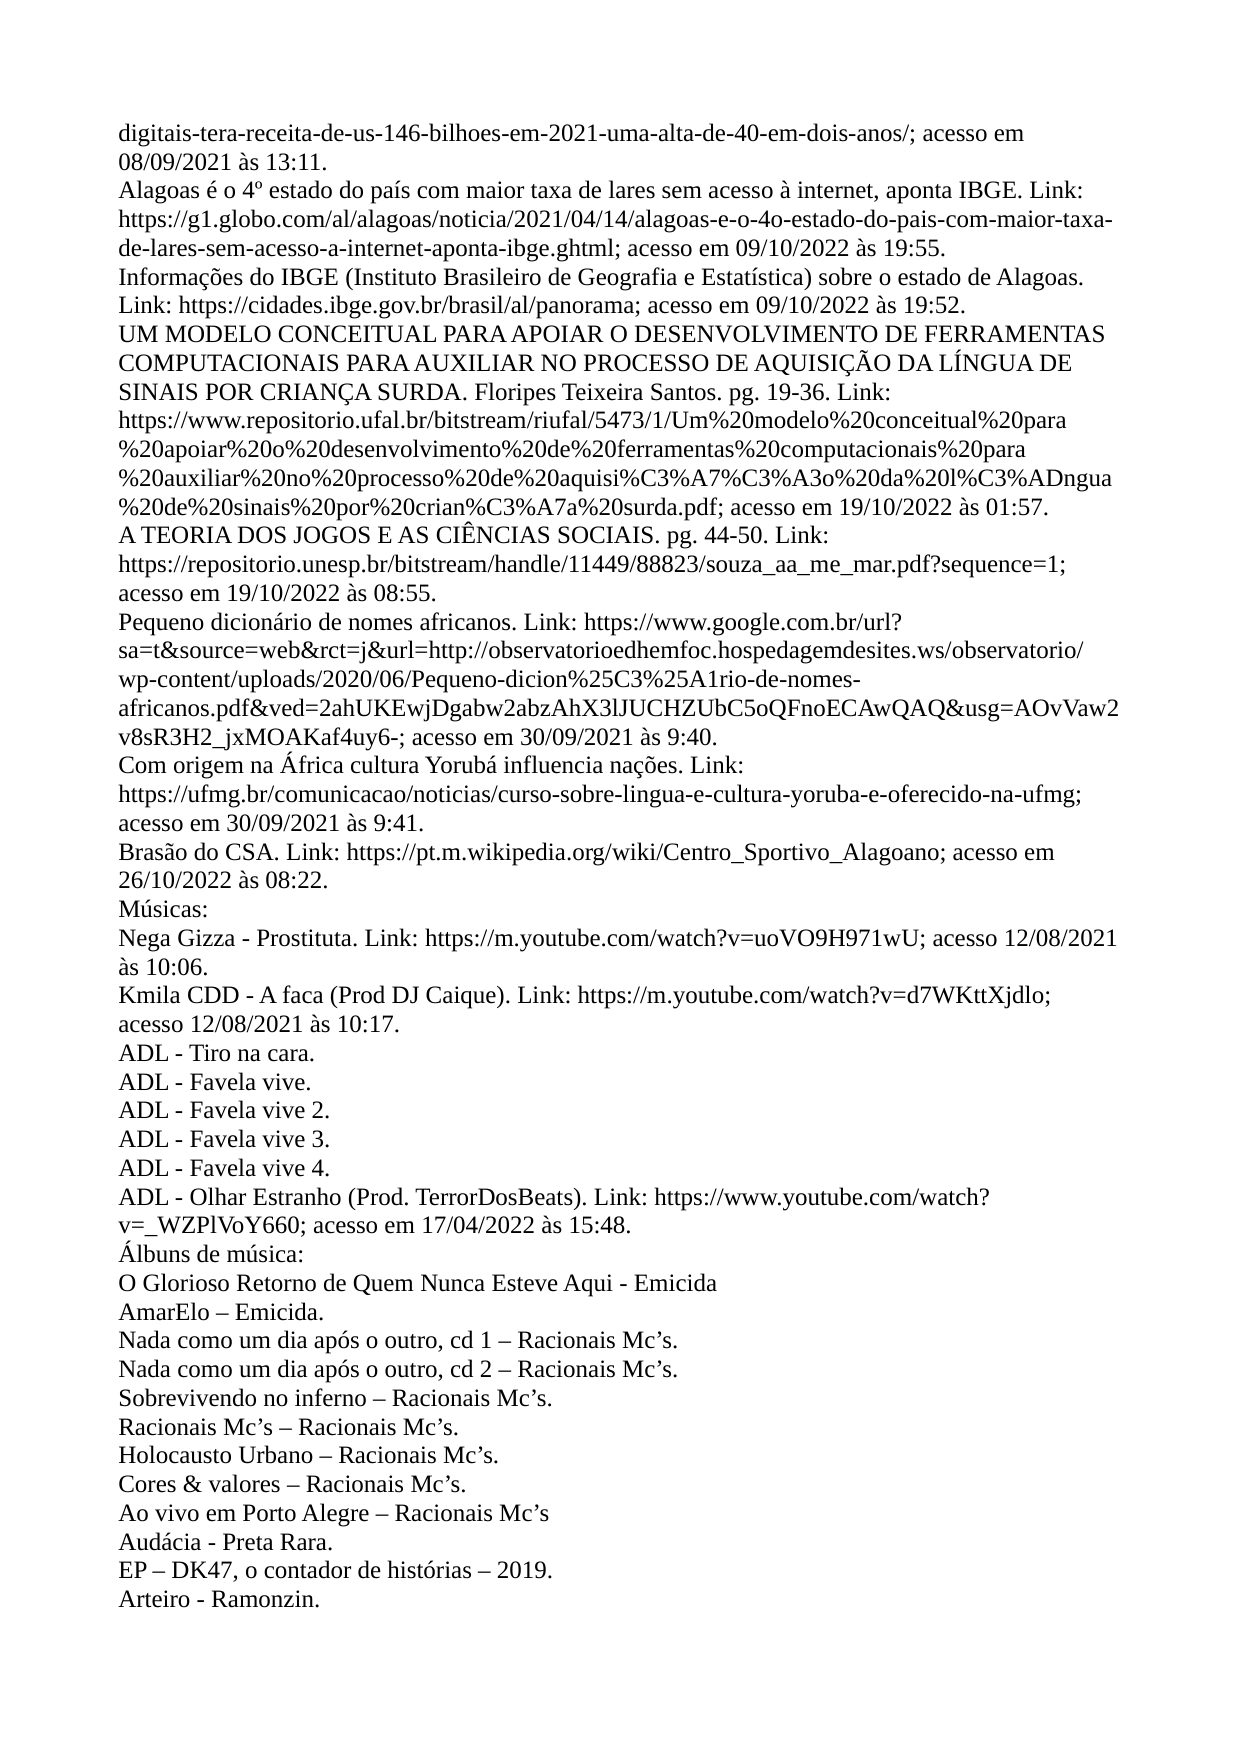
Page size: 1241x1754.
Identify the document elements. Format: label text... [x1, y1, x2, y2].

text ADL - Favela vive 3. [118, 1124, 1122, 1153]
text ADL - Tiro na cara. [118, 1038, 1122, 1067]
text A TEORIA DOS JOGOS E AS CIÊNCIAS SOCIAIS. pg. 44-50. Link: https://repositorio.unesp.br/bitstream/handle/11449/88823/souza_aa_me_mar.pdf?sequence=1; acesso em 19/10/2022 às 08:55. [118, 521, 1122, 607]
text Cores & valores – Racionais Mc’s. [118, 1469, 1122, 1498]
text Com origem na África cultura Yorubá influencia nações. Link: https://ufmg.br/comunicacao/noticias/curso-sobre-lingua-e-cultura-yoruba-e-oferecido-na-ufmg; acesso em 30/09/2021 às 9:41. [118, 751, 1122, 837]
text Nega Gizza - Prostituta. Link: https://m.youtube.com/watch?v=uoVO9H971wU; acesso 12/08/2021 às 10:06. [118, 923, 1122, 981]
text digitais-tera-receita-de-us-146-bilhoes-em-2021-uma-alta-de-40-em-dois-anos/; acesso em 08/09/2021 às 13:11. [118, 118, 1122, 176]
text Brasão do CSA. Link: https://pt.m.wikipedia.org/wiki/Centro_Sportivo_Alagoano; acesso em 26/10/2022 às 08:22. [118, 837, 1122, 894]
text ADL - Olhar Estranho (Prod. TerrorDosBeats). Link: https://www.youtube.com/watch?v=_WZPlVoY660; acesso em 17/04/2022 às 15:48. [118, 1182, 1122, 1239]
text EP – DK47, o contador de histórias – 2019. [118, 1556, 1122, 1584]
text Nada como um dia após o outro, cd 2 – Racionais Mc’s. [118, 1354, 1122, 1383]
text O Glorioso Retorno de Quem Nunca Esteve Aqui - Emicida [118, 1268, 1122, 1297]
text Informações do IBGE (Instituto Brasileiro de Geografia e Estatística) sobre o estado de Alagoas. Link: https://cidades.ibge.gov.br/brasil/al/panorama; acesso em 09/10/2022 às 19:52. [118, 262, 1122, 319]
text Alagoas é o 4º estado do país com maior taxa de lares sem acesso à internet, aponta IBGE. Link: https://g1.globo.com/al/alagoas/noticia/2021/04/14/alagoas-e-o-4o-estado-do-pais-com-maior-taxa-de-lares-sem-acesso-a-internet-aponta-ibge.ghtml; acesso em 09/10/2022 às 19:55. [118, 176, 1122, 262]
text Audácia - Preta Rara. [118, 1527, 1122, 1556]
text Ao vivo em Porto Alegre – Racionais Mc’s [118, 1498, 1122, 1527]
text ADL - Favela vive 2. [118, 1096, 1122, 1124]
text UM MODELO CONCEITUAL PARA APOIAR O DESENVOLVIMENTO DE FERRAMENTAS COMPUTACIONAIS PARA AUXILIAR NO PROCESSO DE AQUISIÇÃO DA LÍNGUA DE SINAIS POR CRIANÇA SURDA. Floripes Teixeira Santos. pg. 19-36. Link: https://www.repositorio.ufal.br/bitstream/riufal/5473/1/Um%20modelo%20conceitual%20para%20apoiar%20o%20desenvolvimento%20de%20ferramentas%20computacionais%20para%20auxiliar%20no%20processo%20de%20aquisi%C3%A7%C3%A3o%20da%20l%C3%ADngua%20de%20sinais%20por%20crian%C3%A7a%20surda.pdf; acesso em 19/10/2022 às 01:57. [118, 319, 1122, 521]
text Holocausto Urbano – Racionais Mc’s. [118, 1441, 1122, 1469]
text Álbuns de música: [118, 1239, 1122, 1268]
text Racionais Mc’s – Racionais Mc’s. [118, 1412, 1122, 1441]
text Arteiro - Ramonzin. [118, 1584, 1122, 1613]
text AmarElo – Emicida. [118, 1297, 1122, 1326]
text Kmila CDD - A faca (Prod DJ Caique). Link: https://m.youtube.com/watch?v=d7WKttXjdlo; acesso 12/08/2021 às 10:17. [118, 981, 1122, 1038]
text ADL - Favela vive. [118, 1067, 1122, 1096]
text Pequeno dicionário de nomes africanos. Link: https://www.google.com.br/url?sa=t&source=web&rct=j&url=http://observatorioedhemfoc.hospedagemdesites.ws/observatorio/wp-content/uploads/2020/06/Pequeno-dicion%25C3%25A1rio-de-nomes-africanos.pdf&ved=2ahUKEwjDgabw2abzAhX3lJUCHZUbC5oQFnoECAwQAQ&usg=AOvVaw2v8sR3H2_jxMOAKaf4uy6-; acesso em 30/09/2021 às 9:40. [118, 607, 1122, 751]
text ADL - Favela vive 4. [118, 1153, 1122, 1182]
text Sobrevivendo no inferno – Racionais Mc’s. [118, 1383, 1122, 1412]
text Músicas: [118, 894, 1122, 923]
text Nada como um dia após o outro, cd 1 – Racionais Mc’s. [118, 1326, 1122, 1354]
